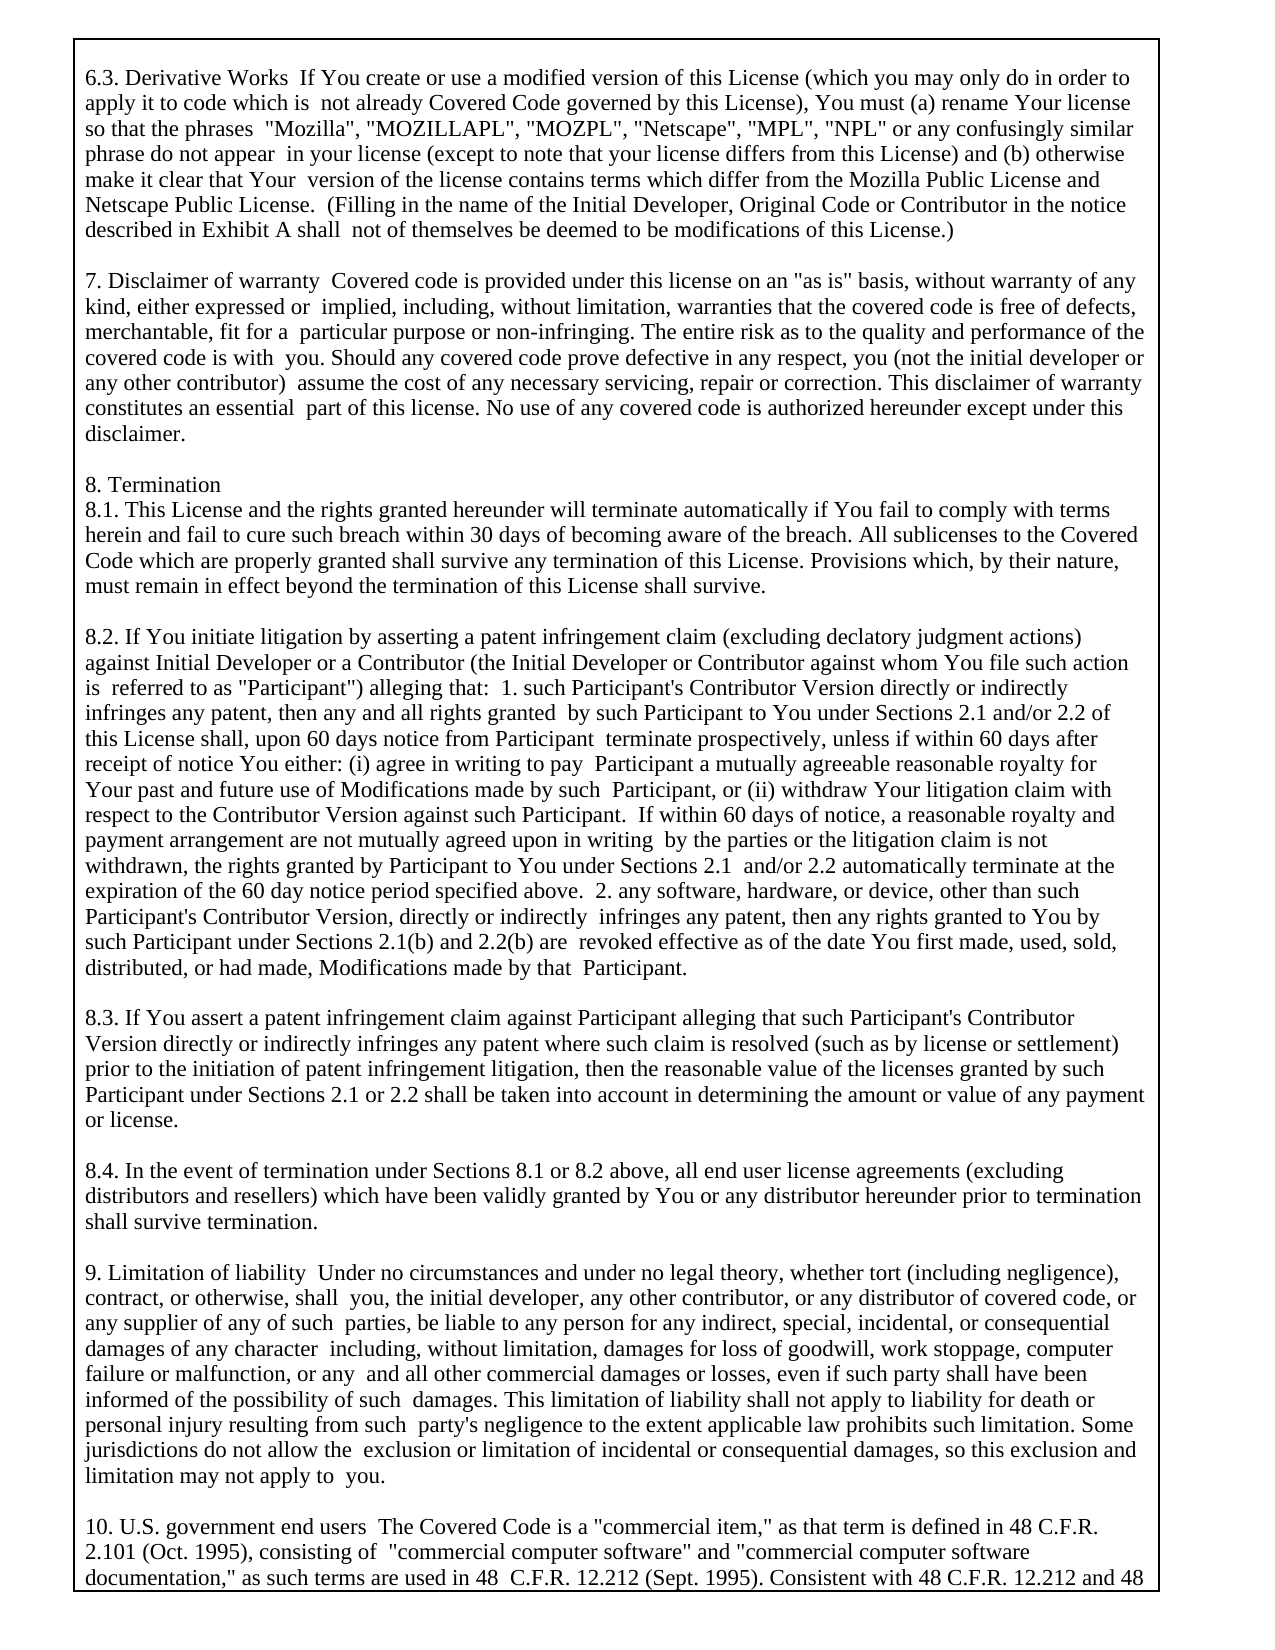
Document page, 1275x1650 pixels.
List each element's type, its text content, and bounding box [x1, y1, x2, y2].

table_cell 6.3. Derivative Works If You create or use a modified version of this License (which you may only do in order to apply it to code which is not already Covered Code governed by this License), You must (a) rename Your license so that the phrases "Mozilla", "MOZILLAPL", "MOZPL", "Netscape", "MPL", "NPL" or any confusingly similar phrase do not appear in your license (except to note that your license differs from this License) and (b) otherwise make it clear that Your version of the license contains terms which differ from the Mozilla Public License and Netscape Public License. (Filling in the name of the Initial Developer, Original Code or Contributor in the notice described in Exhibit A shall not of themselves be deemed to be modifications of this License.) 7. Disclaimer of warranty Covered code is provided under this license on an "as is" basis, without warranty of any kind, either expressed or implied, including, without limitation, warranties that the covered code is free of defects, merchantable, fit for a particular purpose or non-infringing. The entire risk as to the quality and performance of the covered code is with you. Should any covered code prove defective in any respect, you (not the initial developer or any other contributor) assume the cost of any necessary servicing, repair or correction. This disclaimer of warranty constitutes an essential part of this license. No use of any covered code is authorized hereunder except under this disclaimer. 8. Termination 8.1. This License and the rights granted hereunder will terminate automatically if You fail to comply with terms herein and fail to cure such breach within 30 days of becoming aware of the breach. All sublicenses to the Covered Code which are properly granted shall survive any termination of this License. Provisions which, by their nature, must remain in effect beyond the termination of this License shall survive. 8.2. If You initiate litigation by asserting a patent infringement claim (excluding declatory judgment actions) against Initial Developer or a Contributor (the Initial Developer or Contributor against whom You file such action is referred to as "Participant") alleging that: 1. such Participant's Contributor Version directly or indirectly infringes any patent, then any and all rights granted by such Participant to You under Sections 2.1 and/or 2.2 of this License shall, upon 60 days notice from Participant terminate prospectively, unless if within 60 days after receipt of notice You either: (i) agree in writing to pay Participant a mutually agreeable reasonable royalty for Your past and future use of Modifications made by such Participant, or (ii) withdraw Your litigation claim with respect to the Contributor Version against such Participant. If within 60 days of notice, a reasonable royalty and payment arrangement are not mutually agreed upon in writing by the parties or the litigation claim is not withdrawn, the rights granted by Participant to You under Sections 2.1 and/or 2.2 automatically terminate at the expiration of the 60 day notice period specified above. 2. any software, hardware, or device, other than such Participant's Contributor Version, directly or indirectly infringes any patent, then any rights granted to You by such Participant under Sections 2.1(b) and 2.2(b) are revoked effective as of the date You first made, used, sold, distributed, or had made, Modifications made by that Participant. 8.3. If You assert a patent infringement claim against Participant alleging that such Participant's Contributor Version directly or indirectly infringes any patent where such claim is resolved (such as by license or settlement) prior to the initiation of patent infringement litigation, then the reasonable value of the licenses granted by such Participant under Sections 2.1 or 2.2 shall be taken into account in determining the amount or value of any payment or license. 8.4. In the event of termination under Sections 8.1 or 8.2 above, all end user license agreements (excluding distributors and resellers) which have been validly granted by You or any distributor hereunder prior to termination shall survive termination. 9. Limitation of liability Under no circumstances and under no legal theory, whether tort (including negligence), contract, or otherwise, shall you, the initial developer, any other contributor, or any distributor of covered code, or any supplier of any of such parties, be liable to any person for any indirect, special, incidental, or consequential damages of any character including, without limitation, damages for loss of goodwill, work stoppage, computer failure or malfunction, or any and all other commercial damages or losses, even if such party shall have been informed of the possibility of such damages. This limitation of liability shall not apply to liability for death or personal injury resulting from such party's negligence to the extent applicable law prohibits such limitation. Some jurisdictions do not allow the exclusion or limitation of incidental or consequential damages, so this exclusion and limitation may not apply to you. 10. U.S. government end users The Covered Code is a "commercial item," as that term is defined in 48 C.F.R. 2.101 (Oct. 1995), consisting of "commercial computer software" and "commercial computer software documentation," as such terms are used in 48 C.F.R. 12.212 (Sept. 1995). Consistent with 48 C.F.R. 12.212 and 48 [75, 40, 1158, 1590]
